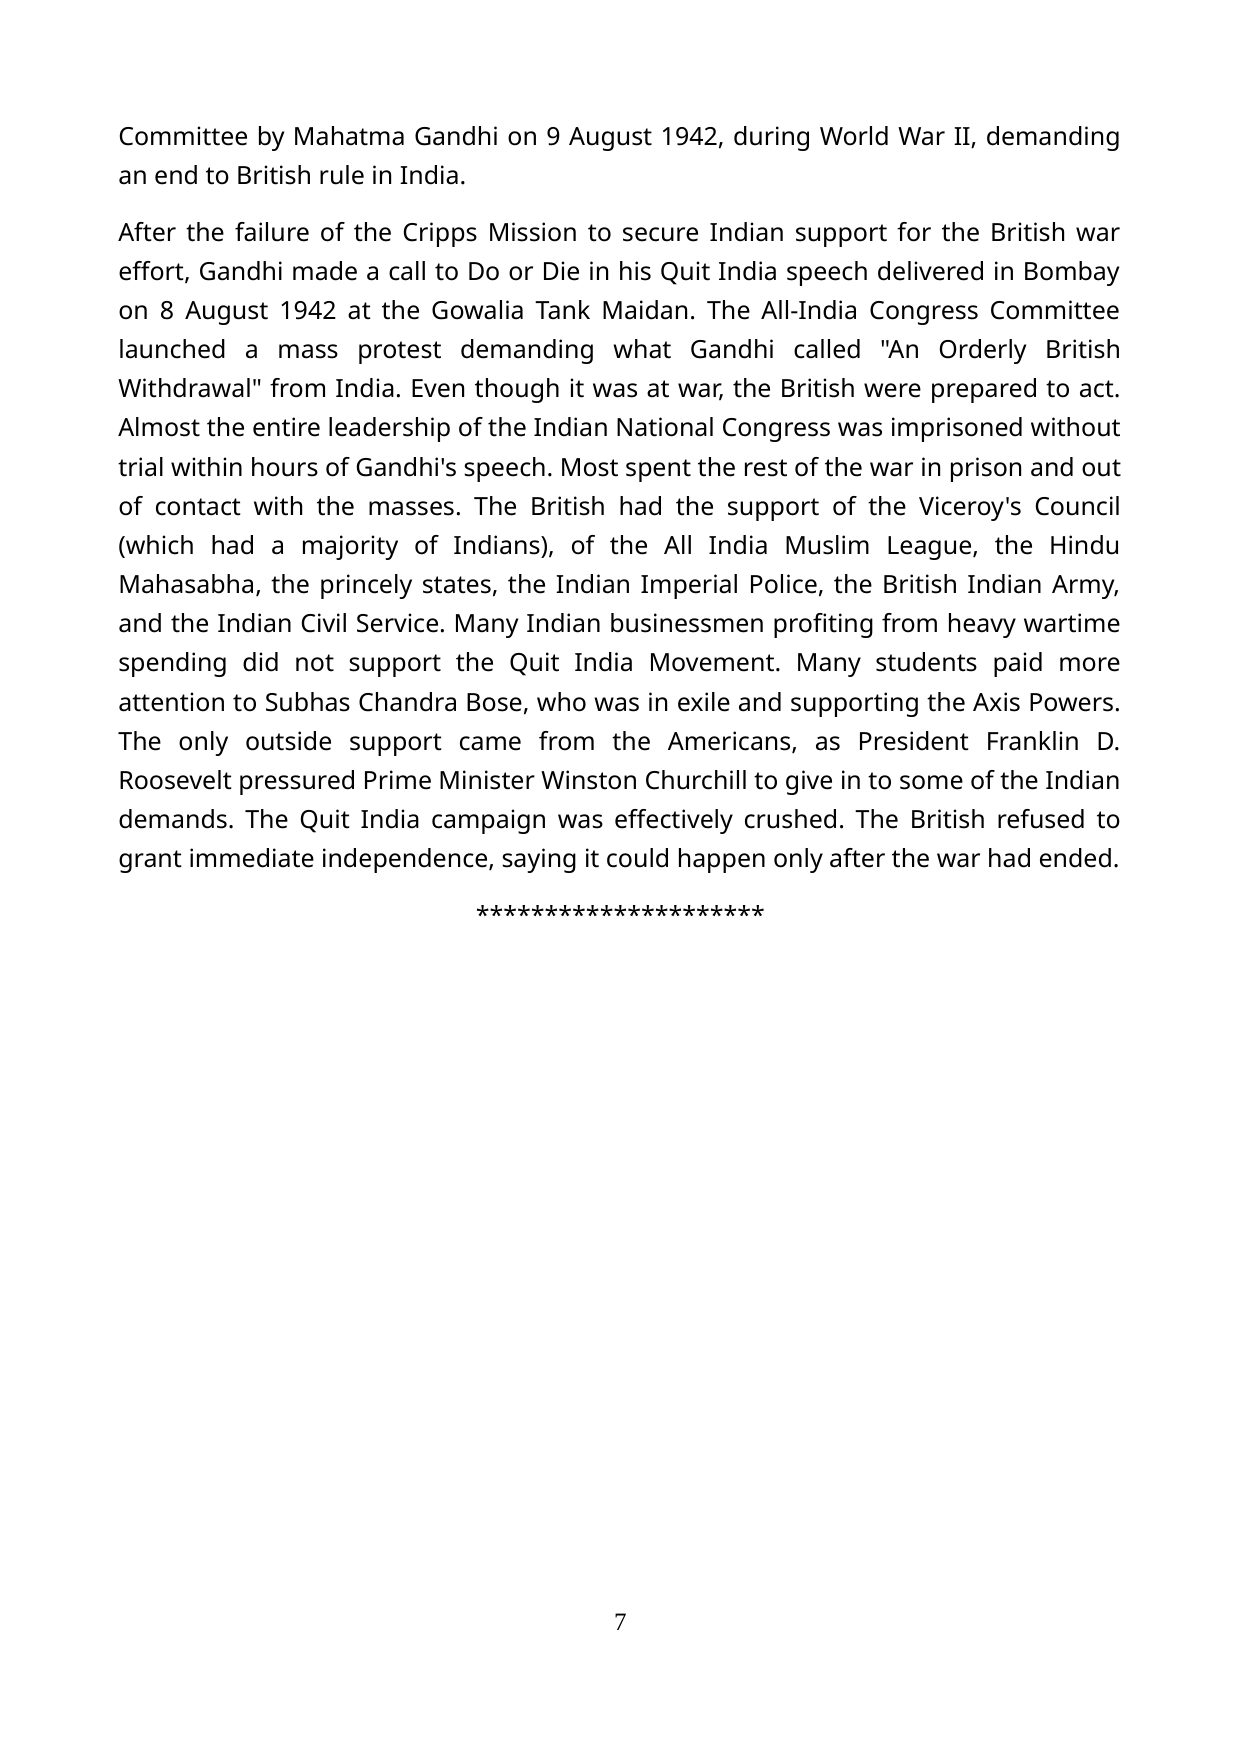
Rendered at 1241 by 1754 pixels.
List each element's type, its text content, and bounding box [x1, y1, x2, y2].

text Committee by Mahatma Gandhi on 9 August 1942, during World War II, demanding an end to British rule in India. [118, 118, 1122, 191]
text After the failure of the Cripps Mission to secure Indian support for the British war effort, Gandhi made a call to Do or Die in his Quit India speech delivered in Bombay on 8 August 1942 at the Gowalia Tank Maidan. The All-India Congress Committee launched a mass protest demanding what Gandhi called "An Orderly British Withdrawal" from India. Even though it was at war, the British were prepared to act. Almost the entire leadership of the Indian National Congress was imprisoned without trial within hours of Gandhi's speech. Most spent the rest of the war in prison and out of contact with the masses. The British had the support of the Viceroy's Council (which had a majority of Indians), of the All India Muslim League, the Hindu Mahasabha, the princely states, the Indian Imperial Police, the British Indian Army, and the Indian Civil Service. Many Indian businessmen profiting from heavy wartime spending did not support the Quit India Movement. Many students paid more attention to Subhas Chandra Bose, who was in exile and supporting the Axis Powers. The only outside support came from the Americans, as President Franklin D. Roosevelt pressured Prime Minister Winston Churchill to give in to some of the Indian demands. The Quit India campaign was effectively crushed. The British refused to grant immediate independence, saying it could happen only after the war had ended. [118, 214, 1122, 875]
text ********************* [118, 898, 1122, 932]
